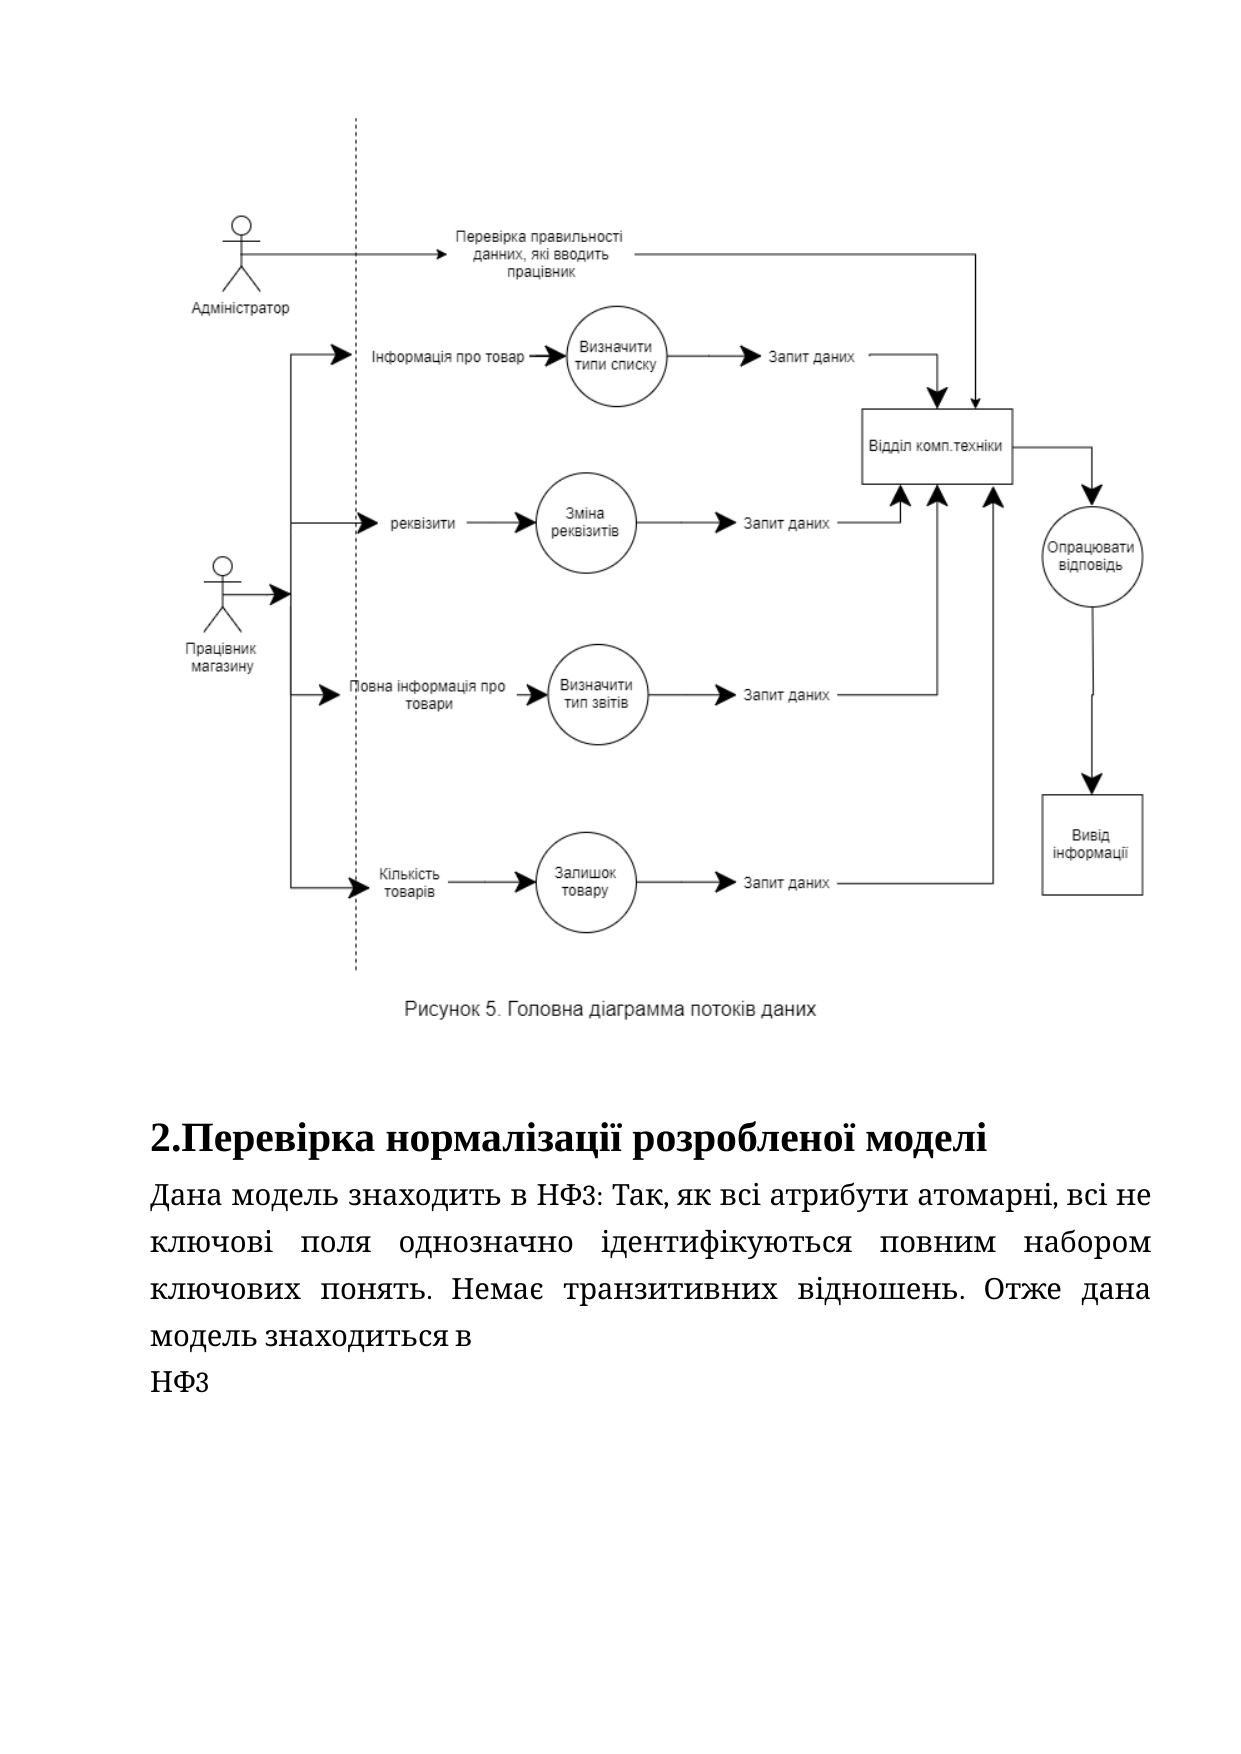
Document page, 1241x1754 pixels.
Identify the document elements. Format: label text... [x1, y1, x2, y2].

text 2.Перевірка нормалізації розробленої моделі [150, 1112, 1152, 1160]
picture [184, 118, 1144, 1021]
text НФ3 [150, 1367, 1152, 1400]
text Дана модель знаходить в НФ3: Так, як всі атрибути атомарні, всі не ключові поля однозначно ідентифікуються повним набором ключових понять. Немає транзитивних відношень. Отже дана модель знаходиться в [150, 1179, 1152, 1353]
